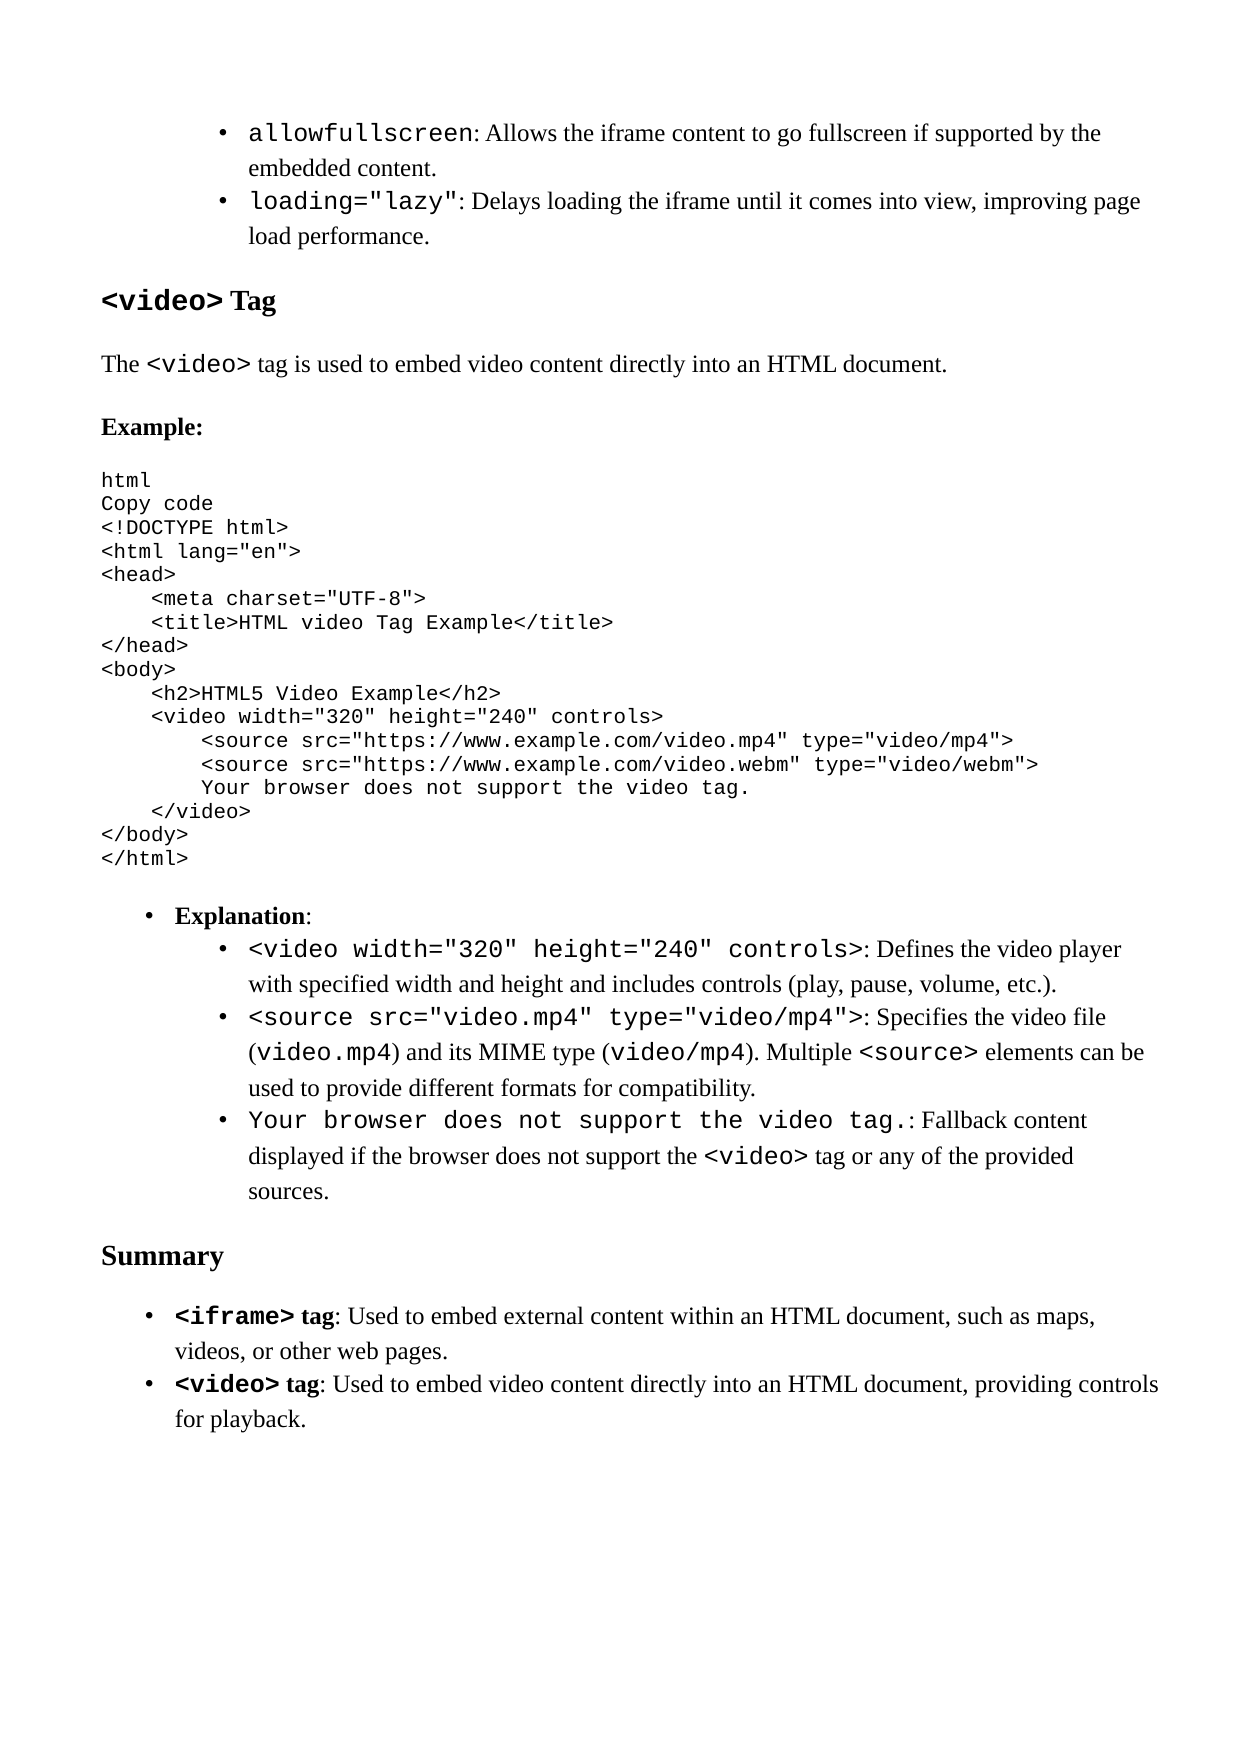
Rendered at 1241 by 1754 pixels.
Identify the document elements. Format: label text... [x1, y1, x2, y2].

text <!DOCTYPE html> [101, 517, 1159, 541]
text <head> [101, 564, 1159, 588]
text </html> [101, 848, 1159, 872]
text <source src="https://www.example.com/video.webm" type="video/webm"> [101, 753, 1159, 777]
text <meta charset="UTF-8"> [101, 588, 1159, 612]
list Explanation: [145, 901, 1159, 930]
text <title>HTML video Tag Example</title> [101, 612, 1159, 635]
list <video> tag: Used to embed video content directly into an HTML document, providing controls for playback. [145, 1369, 1159, 1433]
list Your browser does not support the video tag.: Fallback content displayed if the browser does not support the <video> tag or any of the provided sources. [219, 1106, 1159, 1204]
text <h2>HTML5 Video Example</h2> [101, 683, 1159, 706]
list <video width="320" height="240" controls>: Defines the video player with specified width and height and includes controls (play, pause, volume, etc.). [219, 934, 1159, 998]
text <video width="320" height="240" controls> [101, 706, 1159, 730]
subtitle Example: [101, 412, 1159, 440]
text Your browser does not support the video tag. [101, 777, 1159, 801]
text </video> [101, 801, 1159, 824]
text <body> [101, 659, 1159, 683]
text The <video> tag is used to embed video content directly into an HTML document. [101, 349, 1159, 380]
list loading="lazy": Delays loading the iframe until it comes into view, improving page load performance. [219, 186, 1159, 250]
text html [101, 470, 1159, 493]
subtitle Summary [101, 1238, 1159, 1272]
list <source src="video.mp4" type="video/mp4">: Specifies the video file (video.mp4) and its MIME type (video/mp4). Multiple <source> elements can be used to provide different formats for compatibility. [219, 1002, 1159, 1101]
list <iframe> tag: Used to embed external content within an HTML document, such as maps, videos, or other web pages. [145, 1301, 1159, 1365]
text </body> [101, 824, 1159, 848]
text </head> [101, 635, 1159, 659]
text Copy code [101, 493, 1159, 517]
text <html lang="en"> [101, 541, 1159, 564]
list allowfullscreen: Allows the iframe content to go fullscreen if supported by the embedded content. [219, 118, 1159, 182]
subtitle <video> Tag [101, 283, 1159, 319]
text <source src="https://www.example.com/video.mp4" type="video/mp4"> [101, 730, 1159, 753]
